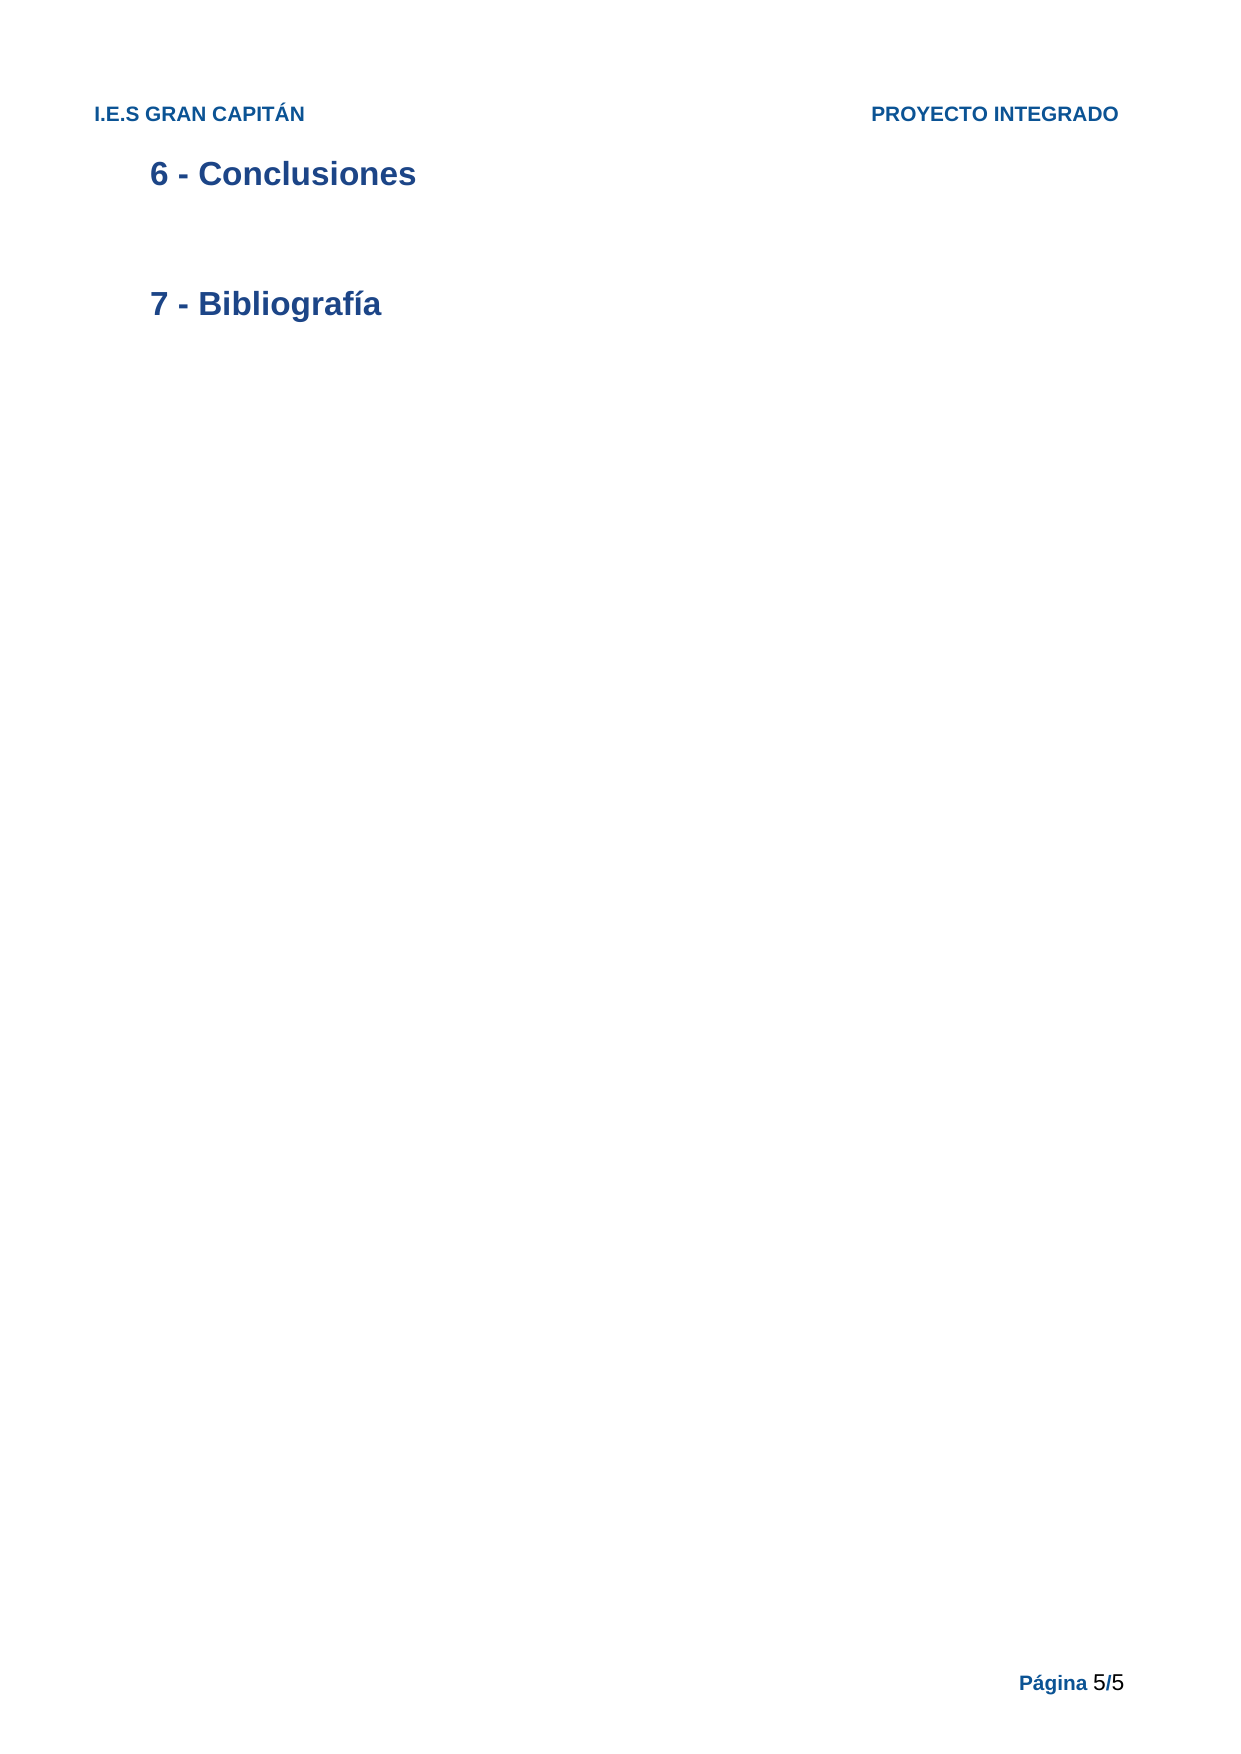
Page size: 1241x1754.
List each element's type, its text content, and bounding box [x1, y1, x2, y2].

subtitle 6 - Conclusiones [150, 154, 1124, 192]
subtitle 7 - Bibliografía [150, 284, 1124, 322]
